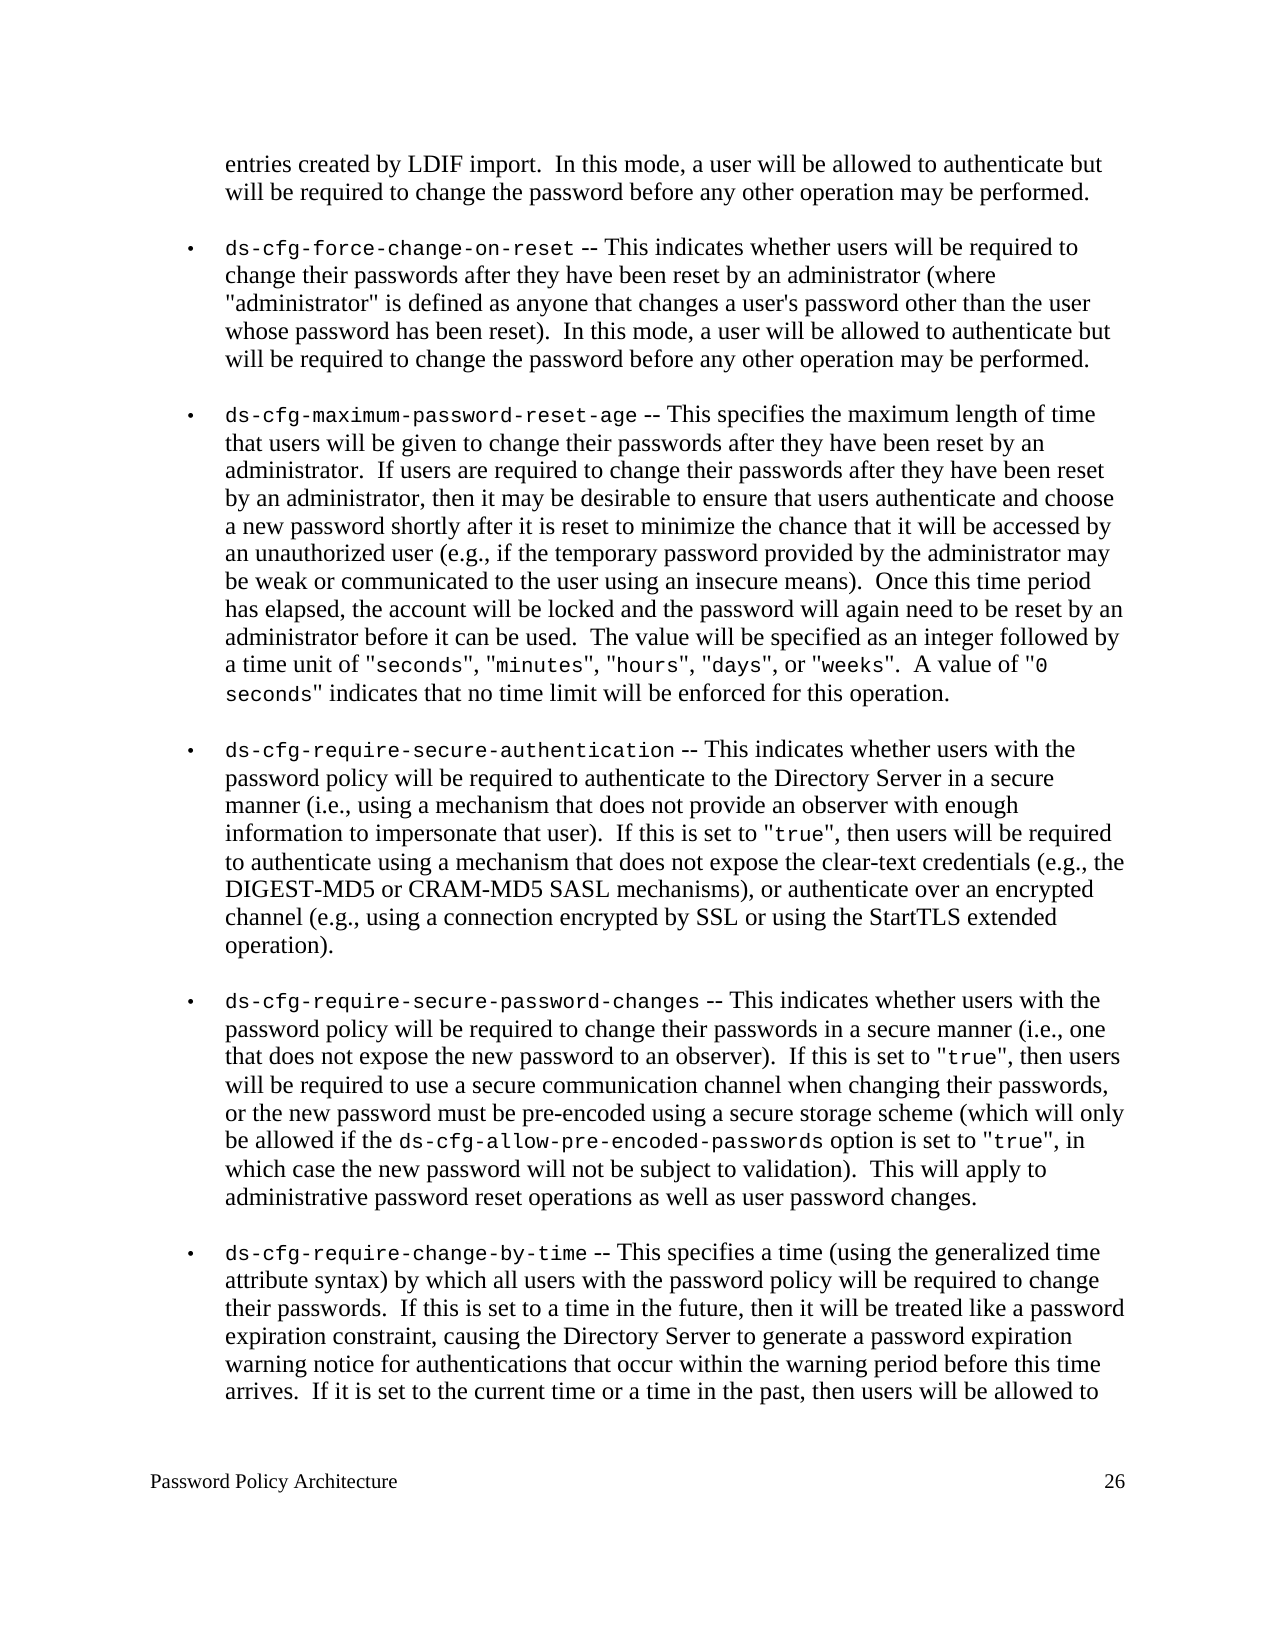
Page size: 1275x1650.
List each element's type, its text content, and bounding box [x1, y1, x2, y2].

list ds-cfg-maximum-password-reset-age -- This specifies the maximum length of time that users will be given to change their passwords after they have been reset by an administrator. If users are required to change their passwords after they have been reset by an administrator, then it may be desirable to ensure that users authenticate and choose a new password shortly after it is reset to minimize the chance that it will be accessed by an unauthorized user (e.g., if the temporary password provided by the administrator may be weak or communicated to the user using an insecure means). Once this time period has elapsed, the account will be locked and the password will again need to be reset by an administrator before it can be used. The value will be specified as an integer followed by a time unit of "seconds", "minutes", "hours", "days", or "weeks". A value of "0 seconds" indicates that no time limit will be enforced for this operation. [187, 400, 1125, 707]
list ds-cfg-require-secure-password-changes -- This indicates whether users with the password policy will be required to change their passwords in a secure manner (i.e., one that does not expose the new password to an observer). If this is set to "true", then users will be required to use a secure communication channel when changing their passwords, or the new password must be pre-encoded using a secure storage scheme (which will only be allowed if the ds-cfg-allow-pre-encoded-passwords option is set to "true", in which case the new password will not be subject to validation). This will apply to administrative password reset operations as well as user password changes. [187, 986, 1125, 1210]
list ds-cfg-force-change-on-reset -- This indicates whether users will be required to change their passwords after they have been reset by an administrator (where "administrator" is defined as anyone that changes a user's password other than the user whose password has been reset). In this mode, a user will be allowed to authenticate but will be required to change the password before any other operation may be performed. [187, 233, 1125, 372]
list ds-cfg-require-change-by-time -- This specifies a time (using the generalized time attribute syntax) by which all users with the password policy will be required to change their passwords. If this is set to a time in the future, then it will be treated like a password expiration constraint, causing the Directory Server to generate a password expiration warning notice for authentications that occur within the warning period before this time arrives. If it is set to the current time or a time in the past, then users will be allowed to [187, 1238, 1125, 1405]
list ds-cfg-require-secure-authentication -- This indicates whether users with the password policy will be required to authenticate to the Directory Server in a secure manner (i.e., using a mechanism that does not provide an observer with enough information to impersonate that user). If this is set to "true", then users will be required to authenticate using a mechanism that does not expose the clear-text credentials (e.g., the DIGEST-MD5 or CRAM-MD5 SASL mechanisms), or authenticate over an encrypted channel (e.g., using a connection encrypted by SSL or using the StartTLS extended operation). [187, 735, 1125, 958]
list entries created by LDIF import. In this mode, a user will be allowed to authenticate but will be required to change the password before any other operation may be performed. [187, 150, 1125, 205]
